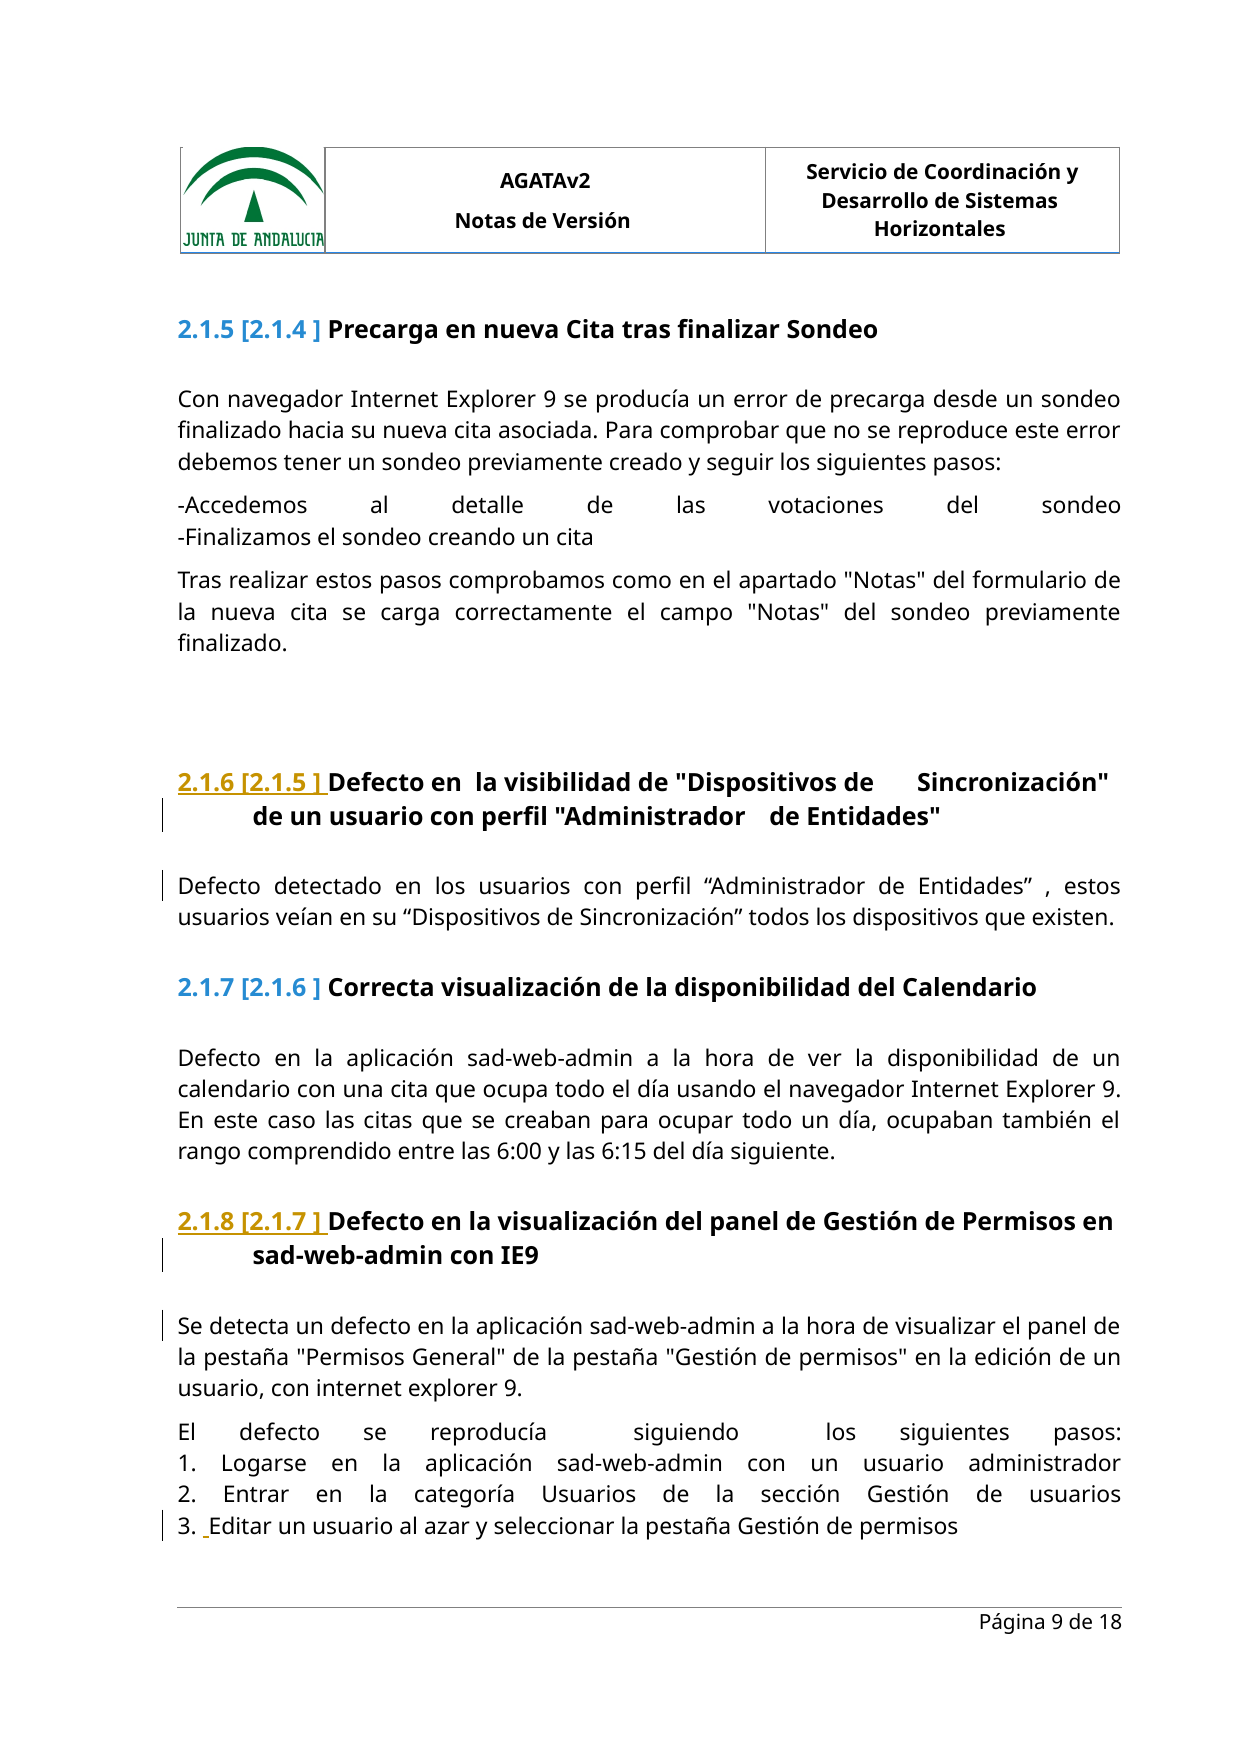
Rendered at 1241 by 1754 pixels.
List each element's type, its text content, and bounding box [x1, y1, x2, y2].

text -Accedemos al detalle de las votaciones del sondeo -Finalizamos el sondeo creando un cita [177, 489, 1122, 552]
subtitle Defecto en la visibilidad de "Dispositivos de Sincronización" de un usuario con perfil "Administrador de Entidades" [177, 764, 1122, 832]
picture [183, 147, 324, 246]
text Tras realizar estos pasos comprobamos como en el apartado "Notas" del formulario de la nueva cita se carga correctamente el campo "Notas" del sondeo previamente finalizado. [177, 564, 1122, 658]
subtitle Precarga en nueva Cita tras finalizar Sondeo [177, 311, 1122, 346]
text Defecto detectado en los usuarios con perfil “Administrador de Entidades” , estos usuarios veían en su “Dispositivos de Sincronización” todos los dispositivos que existen. [177, 870, 1122, 932]
text El defecto se reproducía siguiendo los siguientes pasos: 1. Logarse en la aplicación sad-web-admin con un usuario administrador 2. Entrar en la categoría Usuarios de la sección Gestión de usuarios 3. Editar un usuario al azar y seleccionar la pestaña Gestión de permisos [177, 1416, 1122, 1541]
text Se detecta un defecto en la aplicación sad-web-admin a la hora de visualizar el panel de la pestaña "Permisos General" de la pestaña "Gestión de permisos" en la edición de un usuario, con internet explorer 9. [177, 1309, 1122, 1403]
text Con navegador Internet Explorer 9 se producía un error de precarga desde un sondeo finalizado hacia su nueva cita asociada. Para comprobar que no se reproduce este error debemos tener un sondeo previamente creado y seguir los siguientes pasos: [177, 383, 1122, 477]
subtitle Defecto en la visualización del panel de Gestión de Permisos en sad-web-admin con IE9 [177, 1204, 1122, 1272]
subtitle Correcta visualización de la disponibilidad del Calendario [177, 970, 1122, 1004]
text Defecto en la aplicación sad-web-admin a la hora de ver la disponibilidad de un calendario con una cita que ocupa todo el día usando el navegador Internet Explorer 9. En este caso las citas que se creaban para ocupar todo un día, ocupaban también el rango comprendido entre las 6:00 y las 6:15 del día siguiente. [177, 1041, 1122, 1166]
